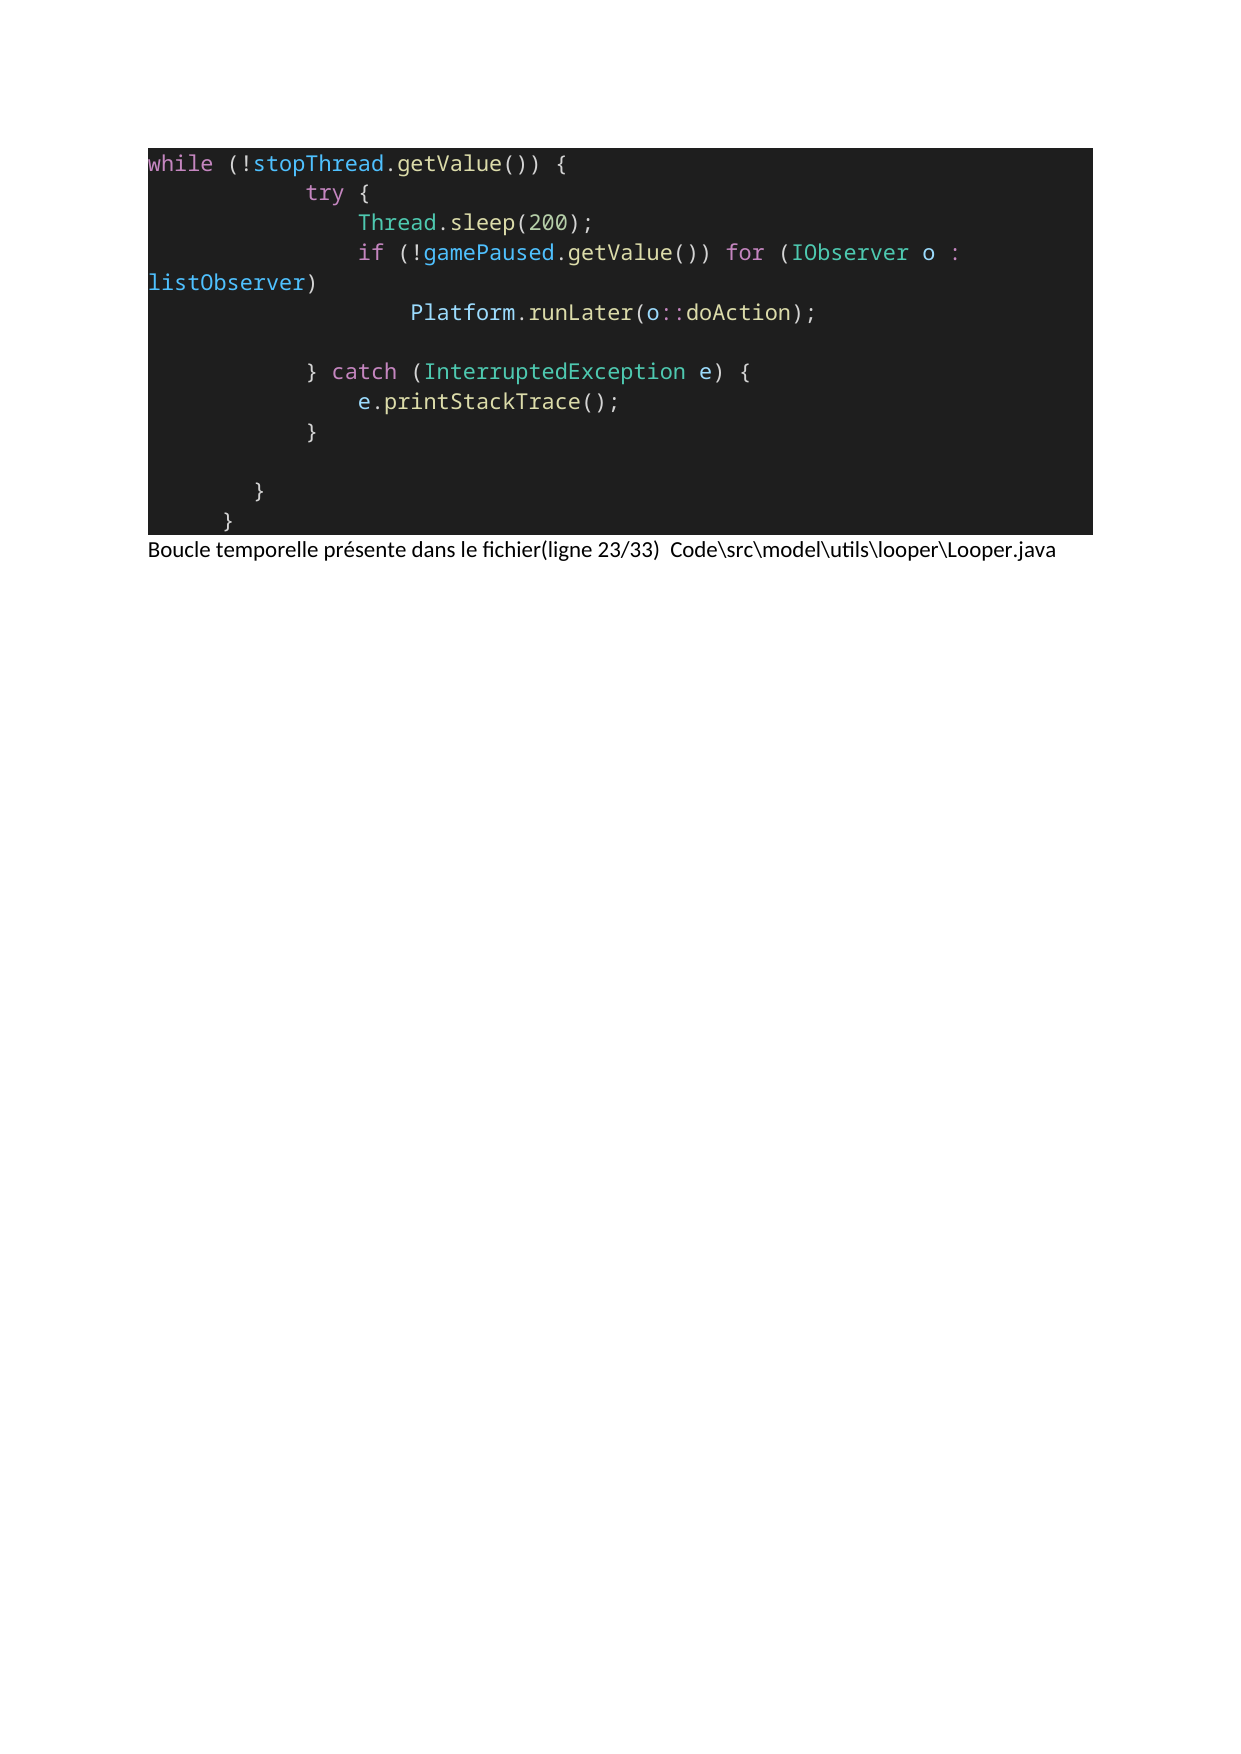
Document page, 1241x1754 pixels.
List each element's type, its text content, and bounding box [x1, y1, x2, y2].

text } catch (InterruptedException e) { [148, 356, 1093, 386]
text } [148, 505, 1093, 535]
text Boucle temporelle présente dans le fichier(ligne 23/33) Code\src\model\utils\looper\Looper.java [148, 535, 1093, 563]
text Thread.sleep(200); [148, 207, 1093, 237]
text } [148, 416, 1093, 446]
text if (!gamePaused.getValue()) for (IObserver o : listObserver) [148, 237, 1093, 297]
text try { [148, 177, 1093, 207]
text e.printStackTrace(); [148, 386, 1093, 416]
text Platform.runLater(o::doAction); [148, 297, 1093, 326]
text } [148, 475, 1093, 505]
text while (!stopThread.getValue()) { [148, 148, 1093, 177]
